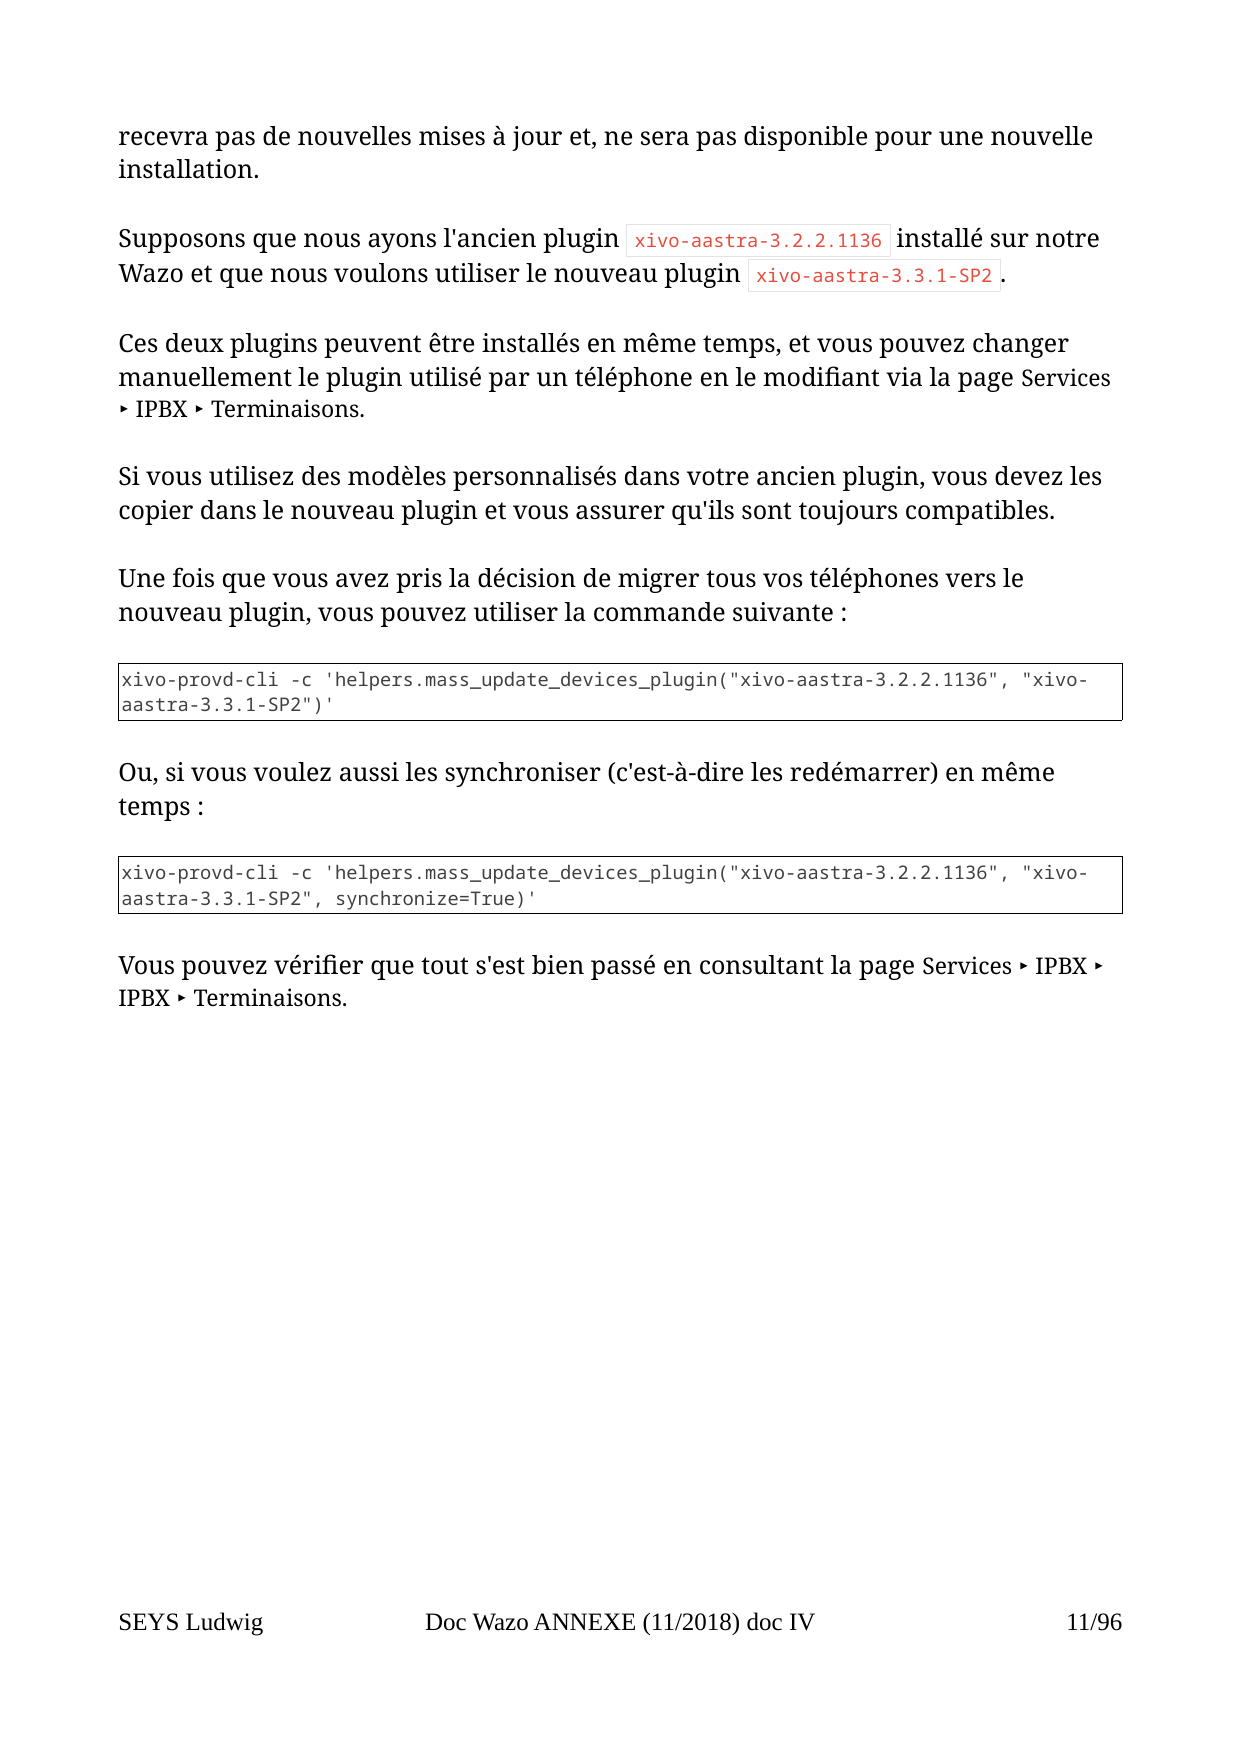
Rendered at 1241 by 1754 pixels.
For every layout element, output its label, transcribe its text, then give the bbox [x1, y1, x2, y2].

text Si vous utilisez des modèles personnalisés dans votre ancien plugin, vous devez les copier dans le nouveau plugin et vous assurer qu'ils sont toujours compatibles. [118, 459, 1122, 527]
text recevra pas de nouvelles mises à jour et, ne sera pas disponible pour une nouvelle installation. [118, 118, 1122, 186]
text xivo-provd-cli -c 'helpers.mass_update_devices_plugin("xivo-aastra-3.2.2.1136", "xivo-aastra-3.3.1-SP2")' [119, 664, 1122, 720]
text Supposons que nous ayons l'ancien plugin xivo-aastra-3.2.2.1136 installé sur notre Wazo et que nous voulons utiliser le nouveau plugin xivo-aastra-3.3.1-SP2. [118, 220, 1122, 291]
text Une fois que vous avez pris la décision de migrer tous vos téléphones vers le nouveau plugin, vous pouvez utiliser la commande suivante : [118, 561, 1122, 629]
text Vous pouvez vérifier que tout s'est bien passé en consultant la page Services ‣ IPBX ‣ IPBX ‣ Terminaisons. [118, 947, 1122, 1013]
text Ces deux plugins peuvent être installés en même temps, et vous pouvez changer manuellement le plugin utilisé par un téléphone en le modifiant via la page Services ‣ IPBX ‣ Terminaisons. [118, 325, 1122, 424]
text xivo-provd-cli -c 'helpers.mass_update_devices_plugin("xivo-aastra-3.2.2.1136", "xivo-aastra-3.3.1-SP2", synchronize=True)' [119, 857, 1122, 913]
text Ou, si vous voulez aussi les synchroniser (c'est-à-dire les redémarrer) en même temps : [118, 754, 1122, 822]
